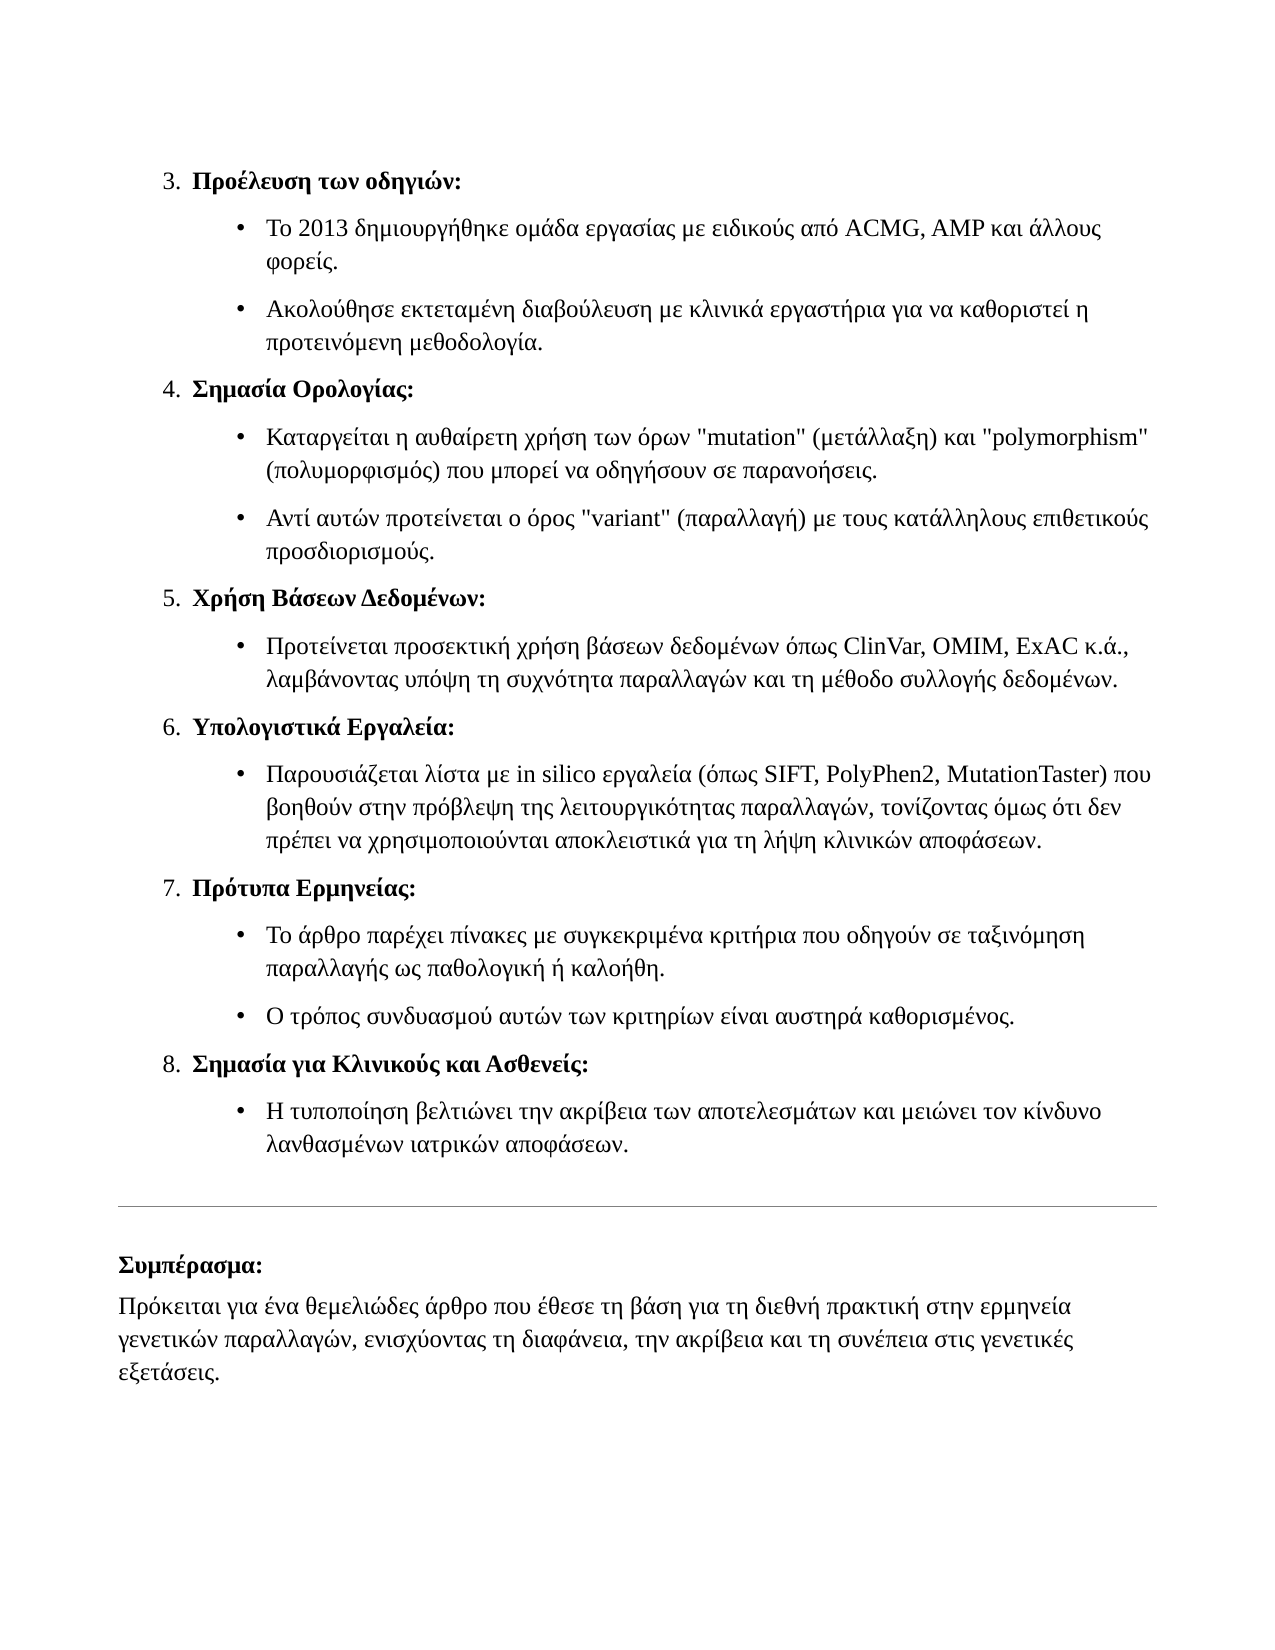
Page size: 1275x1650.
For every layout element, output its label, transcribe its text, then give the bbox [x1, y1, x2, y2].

list Η τυποποίηση βελτιώνει την ακρίβεια των αποτελεσμάτων και μειώνει τον κίνδυνο λανθασμένων ιατρικών αποφάσεων. [236, 1096, 1157, 1158]
list Καταργείται η αυθαίρετη χρήση των όρων "mutation" (μετάλλαξη) και "polymorphism" (πολυμορφισμός) που μπορεί να οδηγήσουν σε παρανοήσεις. [236, 422, 1157, 484]
list Προέλευση των οδηγιών: [162, 166, 1157, 194]
list Πρότυπα Ερμηνείας: [162, 873, 1157, 902]
list Το άρθρο παρέχει πίνακες με συγκεκριμένα κριτήρια που οδηγούν σε ταξινόμηση παραλλαγής ως παθολογική ή καλοήθη. [236, 921, 1157, 982]
list Παρουσιάζεται λίστα με in silico εργαλεία (όπως SIFT, PolyPhen2, MutationTaster) που βοηθούν στην πρόβλεψη της λειτουργικότητας παραλλαγών, τονίζοντας όμως ότι δεν πρέπει να χρησιμοποιούνται αποκλειστικά για τη λήψη κλινικών αποφάσεων. [236, 759, 1157, 854]
list Σημασία Ορολογίας: [162, 374, 1157, 403]
list Αντί αυτών προτείνεται ο όρος "variant" (παραλλαγή) με τους κατάλληλους επιθετικούς προσδιορισμούς. [236, 503, 1157, 564]
list Ο τρόπος συνδυασμού αυτών των κριτηρίων είναι αυστηρά καθορισμένος. [236, 1001, 1157, 1030]
text Πρόκειται για ένα θεμελιώδες άρθρο που έθεσε τη βάση για τη διεθνή πρακτική στην ερμηνεία γενετικών παραλλαγών, ενισχύοντας τη διαφάνεια, την ακρίβεια και τη συνέπεια στις γενετικές εξετάσεις. [118, 1291, 1157, 1386]
list Σημασία για Κλινικούς και Ασθενείς: [162, 1049, 1157, 1077]
list Προτείνεται προσεκτική χρήση βάσεων δεδομένων όπως ClinVar, OMIM, ExAC κ.ά., λαμβάνοντας υπόψη τη συχνότητα παραλλαγών και τη μέθοδο συλλογής δεδομένων. [236, 631, 1157, 693]
subtitle Συμπέρασμα: [118, 1250, 1157, 1279]
list Ακολούθησε εκτεταμένη διαβούλευση με κλινικά εργαστήρια για να καθοριστεί η προτεινόμενη μεθοδολογία. [236, 294, 1157, 356]
list Χρήση Βάσεων Δεδομένων: [162, 583, 1157, 612]
list Υπολογιστικά Εργαλεία: [162, 712, 1157, 740]
list Το 2013 δημιουργήθηκε ομάδα εργασίας με ειδικούς από ACMG, AMP και άλλους φορείς. [236, 213, 1157, 275]
